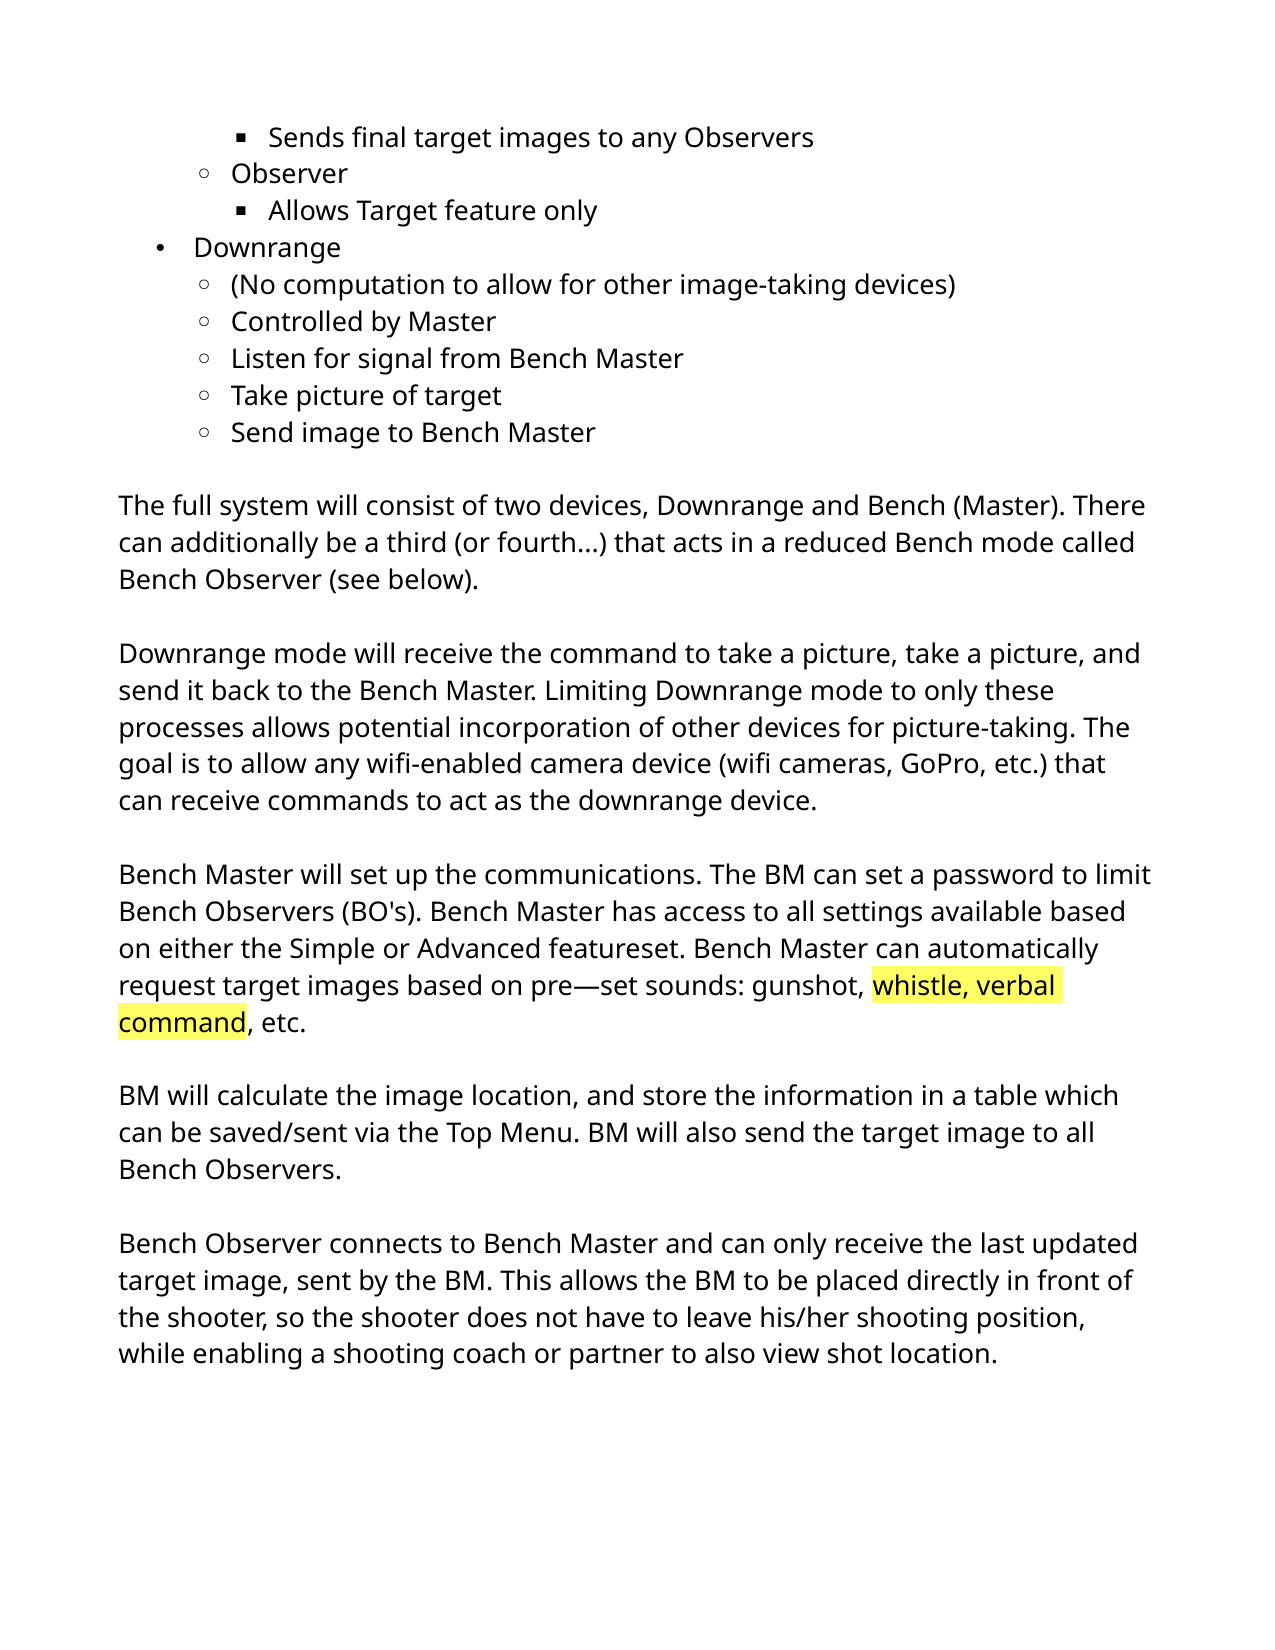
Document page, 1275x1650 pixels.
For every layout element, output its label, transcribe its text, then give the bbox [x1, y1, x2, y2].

list Allows Target feature only [231, 192, 1157, 229]
text Bench Master will set up the communications. The BM can set a password to limit Bench Observers (BO's). Bench Master has access to all settings available based on either the Simple or Advanced featureset. Bench Master can automatically request target images based on pre—set sounds: gunshot, whistle, verbal command, etc. [118, 856, 1157, 1040]
list Send image to Bench Master [193, 413, 1157, 450]
list Listen for signal from Bench Master [193, 339, 1157, 376]
list Controlled by Master [193, 302, 1157, 339]
list Observer [193, 155, 1157, 192]
text The full system will consist of two devices, Downrange and Bench (Master). There can additionally be a third (or fourth...) that acts in a reduced Bench mode called Bench Observer (see below). [118, 487, 1157, 597]
text BM will calculate the image location, and store the information in a table which can be saved/sent via the Top Menu. BM will also send the target image to all Bench Observers. [118, 1077, 1157, 1187]
text Bench Observer connects to Bench Master and can only receive the last updated target image, sent by the BM. This allows the BM to be placed directly in front of the shooter, so the shooter does not have to leave his/her shooting position, while enabling a shooting coach or partner to also view shot location. [118, 1224, 1157, 1372]
list Downrange [156, 229, 1157, 266]
text Downrange mode will receive the command to take a picture, take a picture, and send it back to the Bench Master. Limiting Downrange mode to only these processes allows potential incorporation of other devices for picture-taking. The goal is to allow any wifi-enabled camera device (wifi cameras, GoPro, etc.) that can receive commands to act as the downrange device. [118, 634, 1157, 819]
list Sends final target images to any Observers [231, 118, 1157, 155]
list (No computation to allow for other image-taking devices) [193, 266, 1157, 302]
list Take picture of target [193, 376, 1157, 413]
